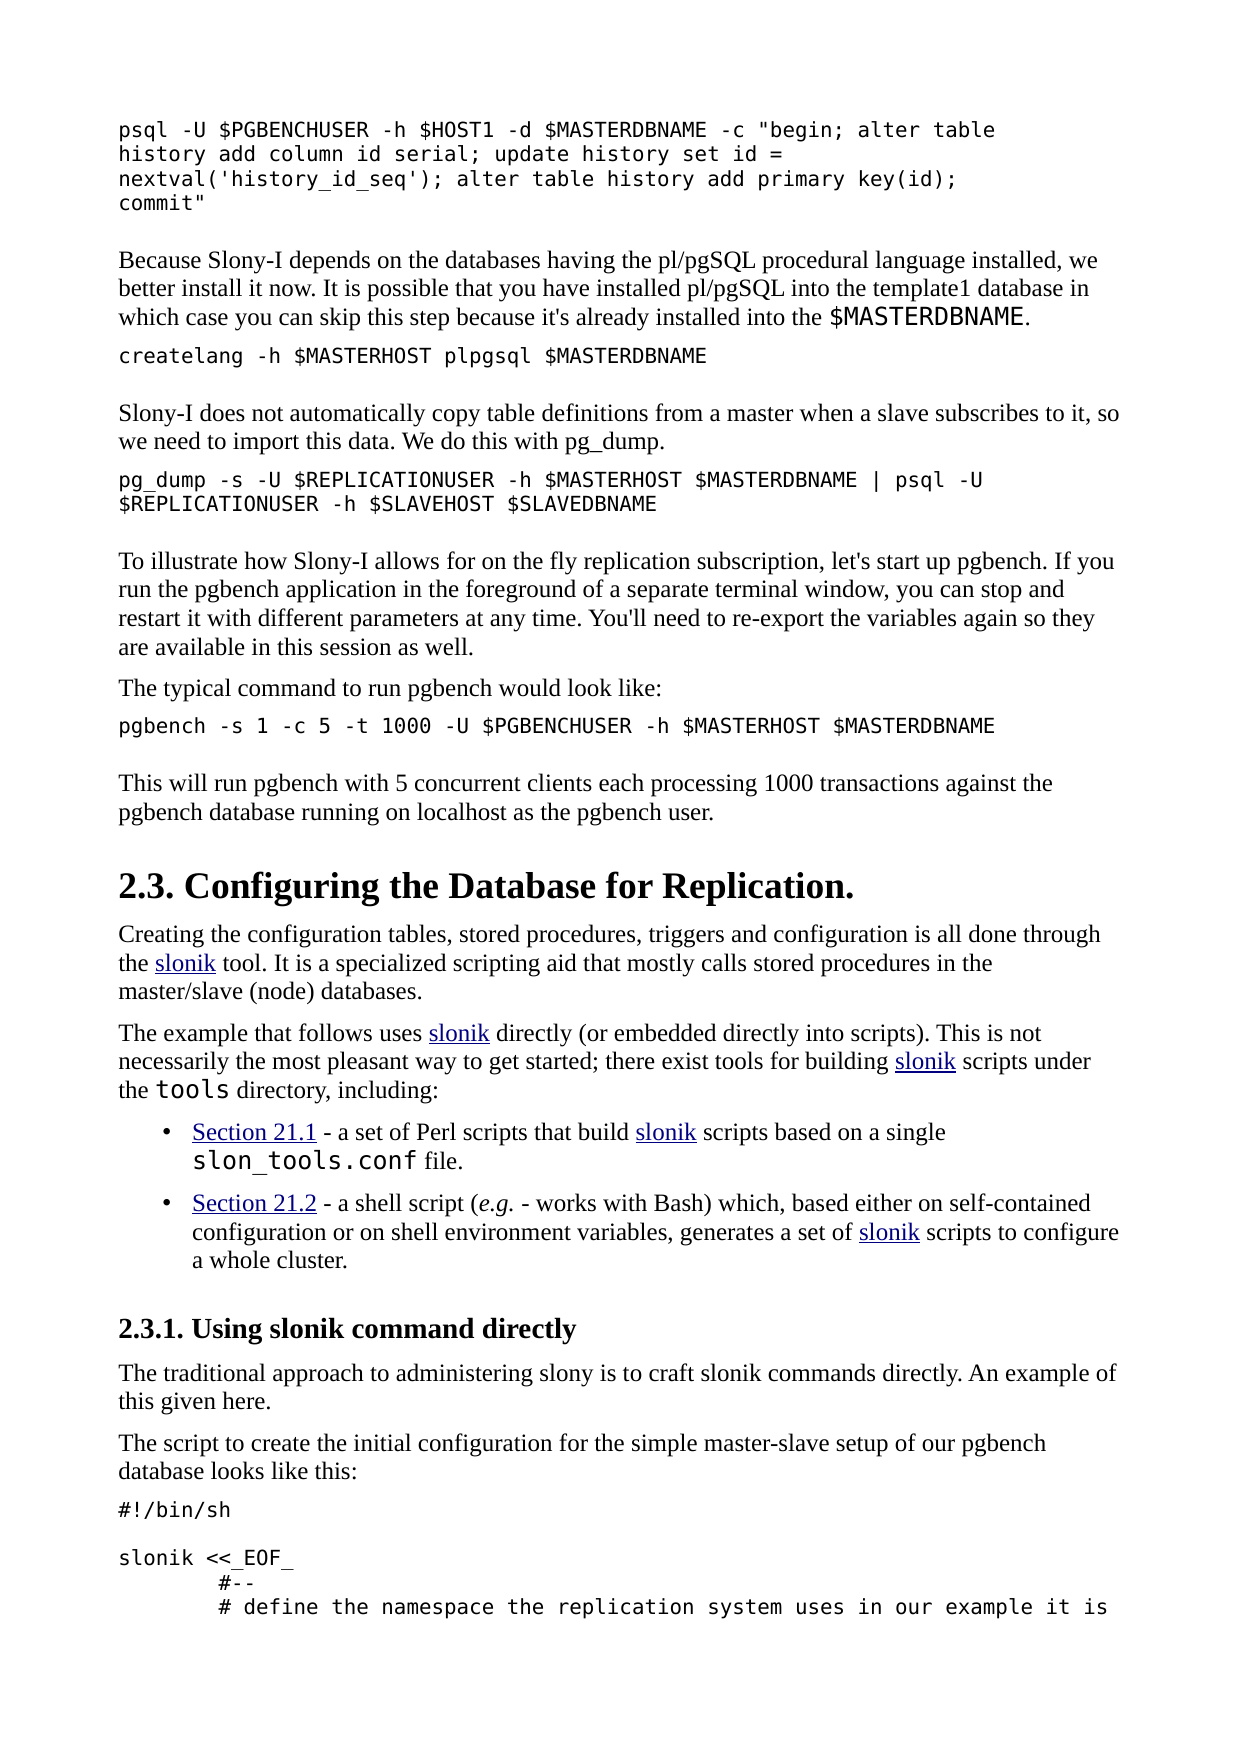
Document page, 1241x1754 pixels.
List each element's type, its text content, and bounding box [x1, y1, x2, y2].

text #-- [118, 1571, 1122, 1595]
text nextval('history_id_seq'); alter table history add primary key(id); [118, 167, 1122, 191]
text The typical command to run pgbench would look like: [118, 673, 1122, 702]
subtitle 2.3.1. Using slonik command directly [118, 1312, 1122, 1345]
text commit" [118, 191, 1122, 215]
subtitle 2.3. Configuring the Database for Replication. [118, 863, 1122, 906]
text Slony-I does not automatically copy table definitions from a master when a slave subscribes to it, so we need to import this data. We do this with pg_dump. [118, 398, 1122, 455]
text The example that follows uses slonik directly (or embedded directly into scripts). This is not necessarily the most pleasant way to get started; there exist tools for building slonik scripts under the tools directory, including: [118, 1018, 1122, 1104]
text pg_dump -s -U $REPLICATIONUSER -h $MASTERHOST $MASTERDBNAME | psql -U $REPLICATIONUSER -h $SLAVEHOST $SLAVEDBNAME [118, 468, 1122, 516]
text createlang -h $MASTERHOST plpgsql $MASTERDBNAME [118, 344, 1122, 368]
text The traditional approach to administering slony is to craft slonik commands directly. An example of this given here. [118, 1358, 1122, 1415]
text pgbench -s 1 -c 5 -t 1000 -U $PGBENCHUSER -h $MASTERHOST $MASTERDBNAME [118, 714, 1122, 739]
text # define the namespace the replication system uses in our example it is [118, 1595, 1122, 1619]
list Section 21.1 - a set of Perl scripts that build slonik scripts based on a single slon_tools.conf file. [162, 1117, 1122, 1175]
text #!/bin/sh [118, 1498, 1122, 1522]
list Section 21.2 - a shell script (e.g. - works with Bash) which, based either on self-contained configuration or on shell environment variables, generates a set of slonik scripts to configure a whole cluster. [162, 1188, 1122, 1274]
text slonik <<_EOF_ [118, 1546, 1122, 1571]
text The script to create the initial configuration for the simple master-slave setup of our pgbench database looks like this: [118, 1428, 1122, 1485]
text history add column id serial; update history set id = [118, 142, 1122, 167]
text To illustrate how Slony-I allows for on the fly replication subscription, let's start up pgbench. If you run the pgbench application in the foreground of a separate terminal window, you can stop and restart it with different parameters at any time. You'll need to re-export the variables again so they are available in this session as well. [118, 546, 1122, 661]
text psql -U $PGBENCHUSER -h $HOST1 -d $MASTERDBNAME -c "begin; alter table [118, 118, 1122, 142]
text Creating the configuration tables, stored procedures, triggers and configuration is all done through the slonik tool. It is a specialized scripting aid that mostly calls stored procedures in the master/slave (node) databases. [118, 919, 1122, 1005]
text This will run pgbench with 5 concurrent clients each processing 1000 transactions against the pgbench database running on localhost as the pgbench user. [118, 768, 1122, 826]
text Because Slony-I depends on the databases having the pl/pgSQL procedural language installed, we better install it now. It is possible that you have installed pl/pgSQL into the template1 database in which case you can skip this step because it's already installed into the $MASTERDBNAME. [118, 245, 1122, 331]
